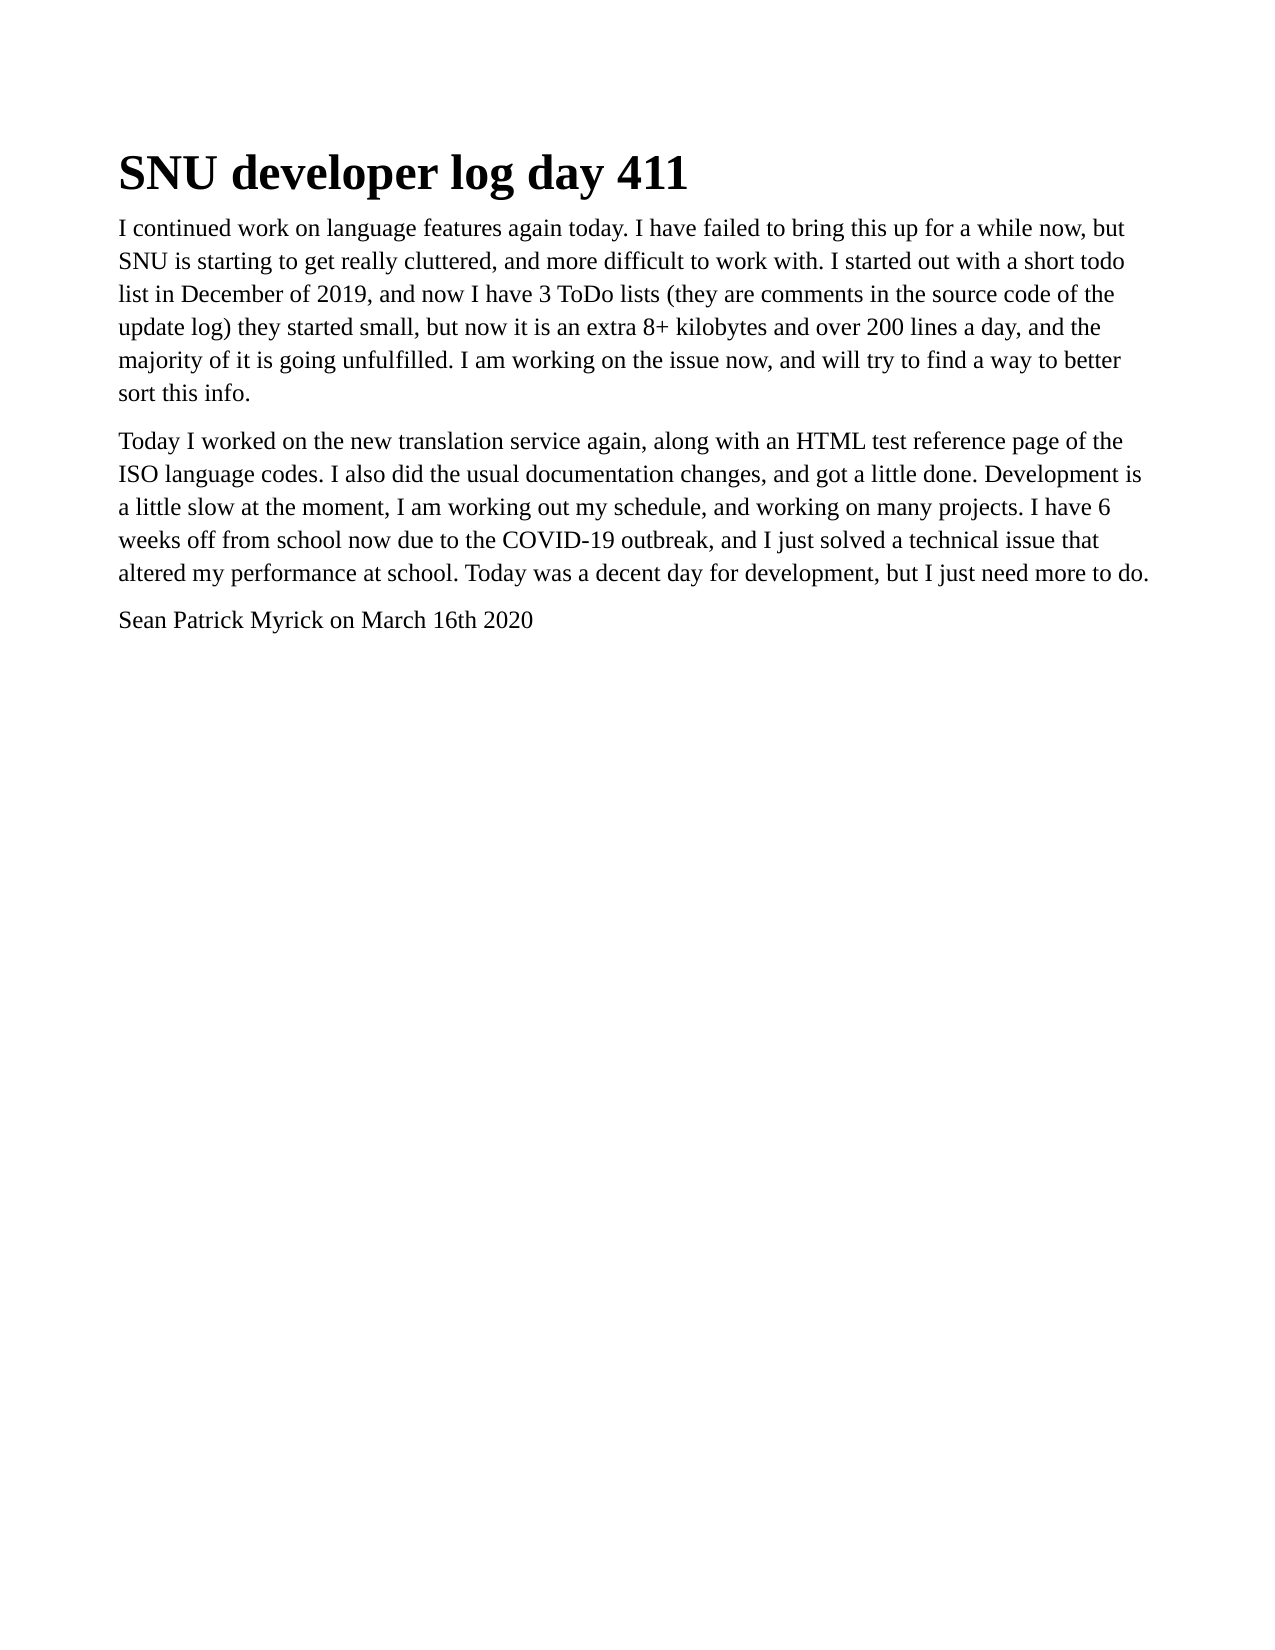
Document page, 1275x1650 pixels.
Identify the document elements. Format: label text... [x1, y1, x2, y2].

text Sean Patrick Myrick on March 16th 2020 [118, 606, 1157, 634]
text Today I worked on the new translation service again, along with an HTML test reference page of the ISO language codes. I also did the usual documentation changes, and got a little done. Development is a little slow at the moment, I am working out my schedule, and working on many projects. I have 6 weeks off from school now due to the COVID-19 outbreak, and I just solved a technical issue that altered my performance at school. Today was a decent day for development, but I just need more to do. [118, 426, 1157, 587]
text I continued work on language features again today. I have failed to bring this up for a while now, but SNU is starting to get really cluttered, and more difficult to work with. I started out with a short todo list in December of 2019, and now I have 3 ToDo lists (they are comments in the source code of the update log) they started small, but now it is an extra 8+ kilobytes and over 200 lines a day, and the majority of it is going unfulfilled. I am working on the issue now, and will try to find a way to better sort this info. [118, 213, 1157, 407]
subtitle SNU developer log day 411 [118, 143, 1157, 201]
